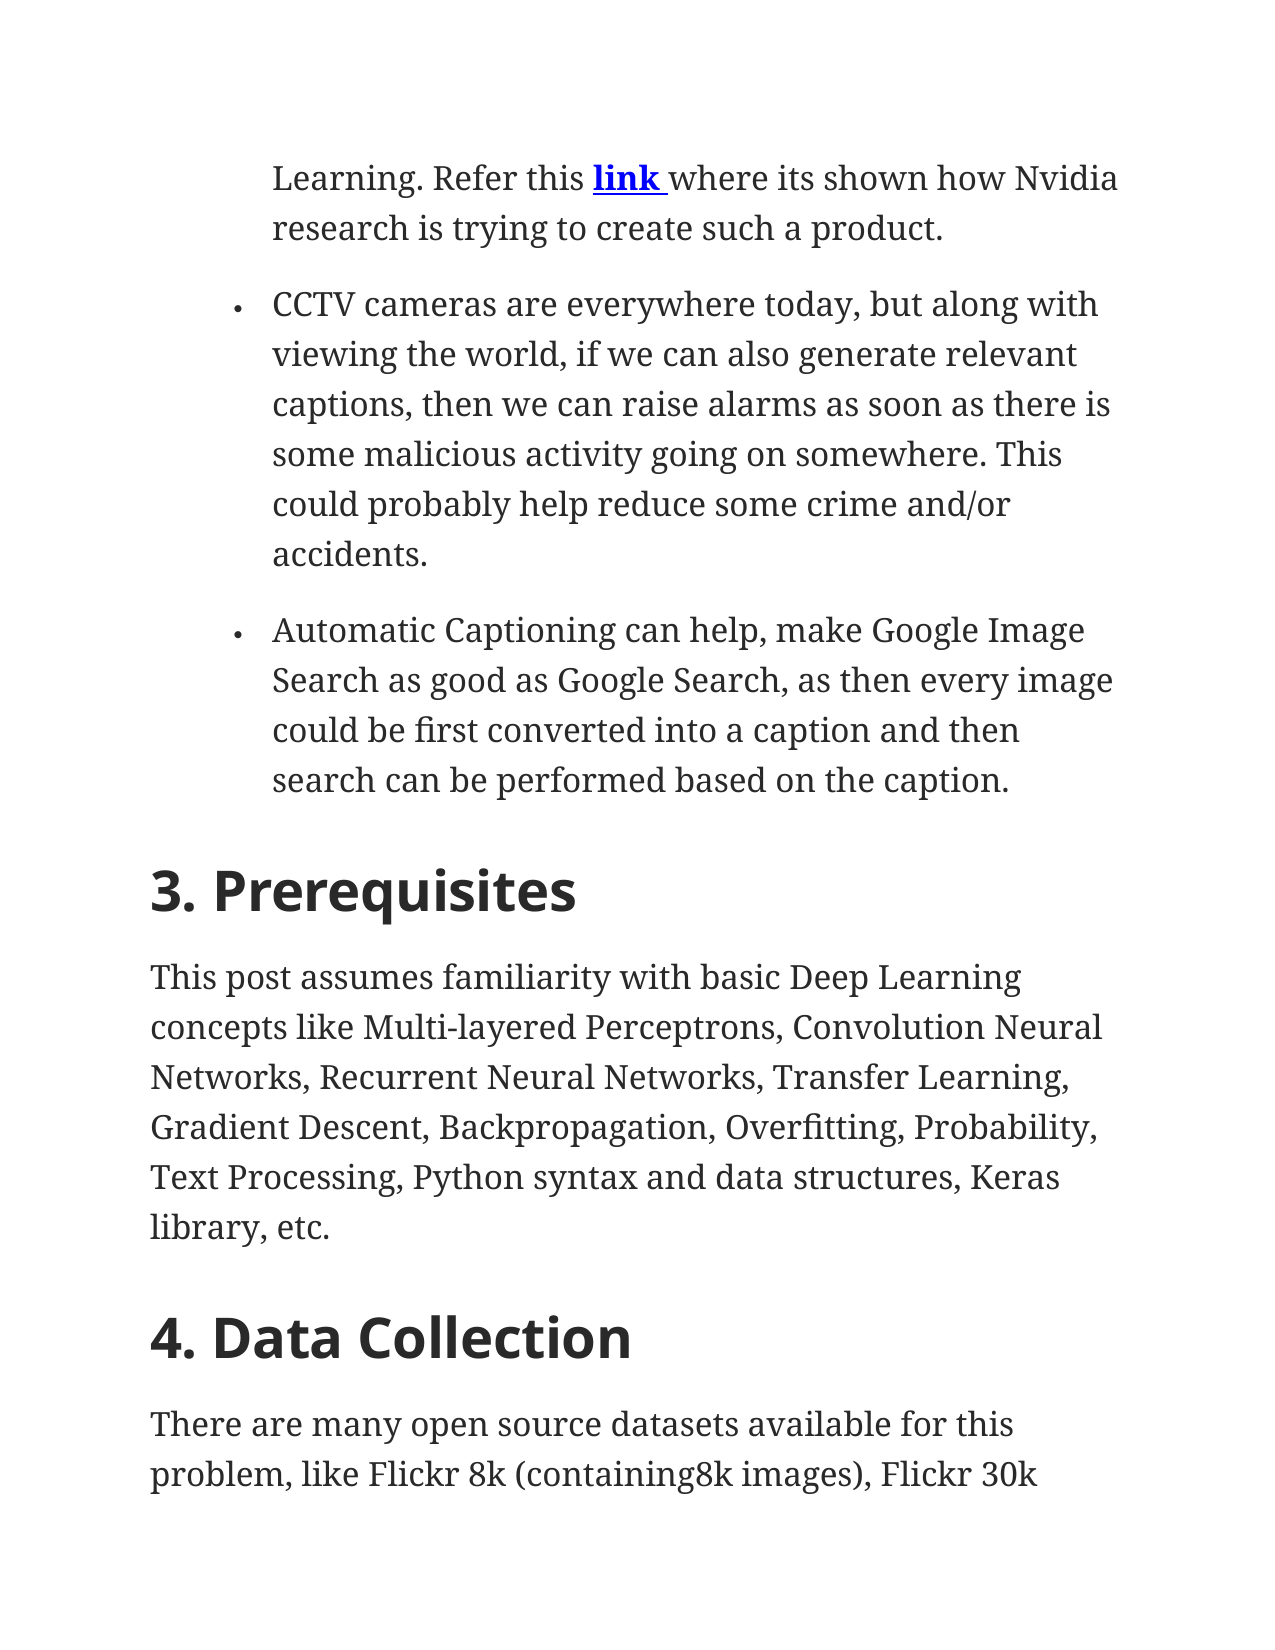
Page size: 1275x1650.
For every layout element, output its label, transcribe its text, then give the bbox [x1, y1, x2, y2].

subtitle 3. Prerequisites [150, 851, 1125, 928]
text This post assumes familiarity with basic Deep Learning concepts like Multi-layered Perceptrons, Convolution Neural Networks, Recurrent Neural Networks, Transfer Learning, Gradient Descent, Backpropagation, Overfitting, Probability, Text Processing, Python syntax and data structures, Keras library, etc. [150, 949, 1125, 1249]
list Learning. Refer this link where its shown how Nvidia research is trying to create such a product. [234, 150, 1125, 250]
list Automatic Captioning can help, make Google Image Search as good as Google Search, as then every image could be first converted into a caption and then search can be performed based on the caption. [234, 602, 1125, 802]
list CCTV cameras are everywhere today, but along with viewing the world, if we can also generate relevant captions, then we can raise alarms as soon as there is some malicious activity going on somewhere. This could probably help reduce some crime and/or accidents. [234, 276, 1125, 576]
text There are many open source datasets available for this problem, like Flickr 8k (containing8k images), Flickr 30k [150, 1396, 1125, 1496]
subtitle 4. Data Collection [150, 1298, 1125, 1375]
